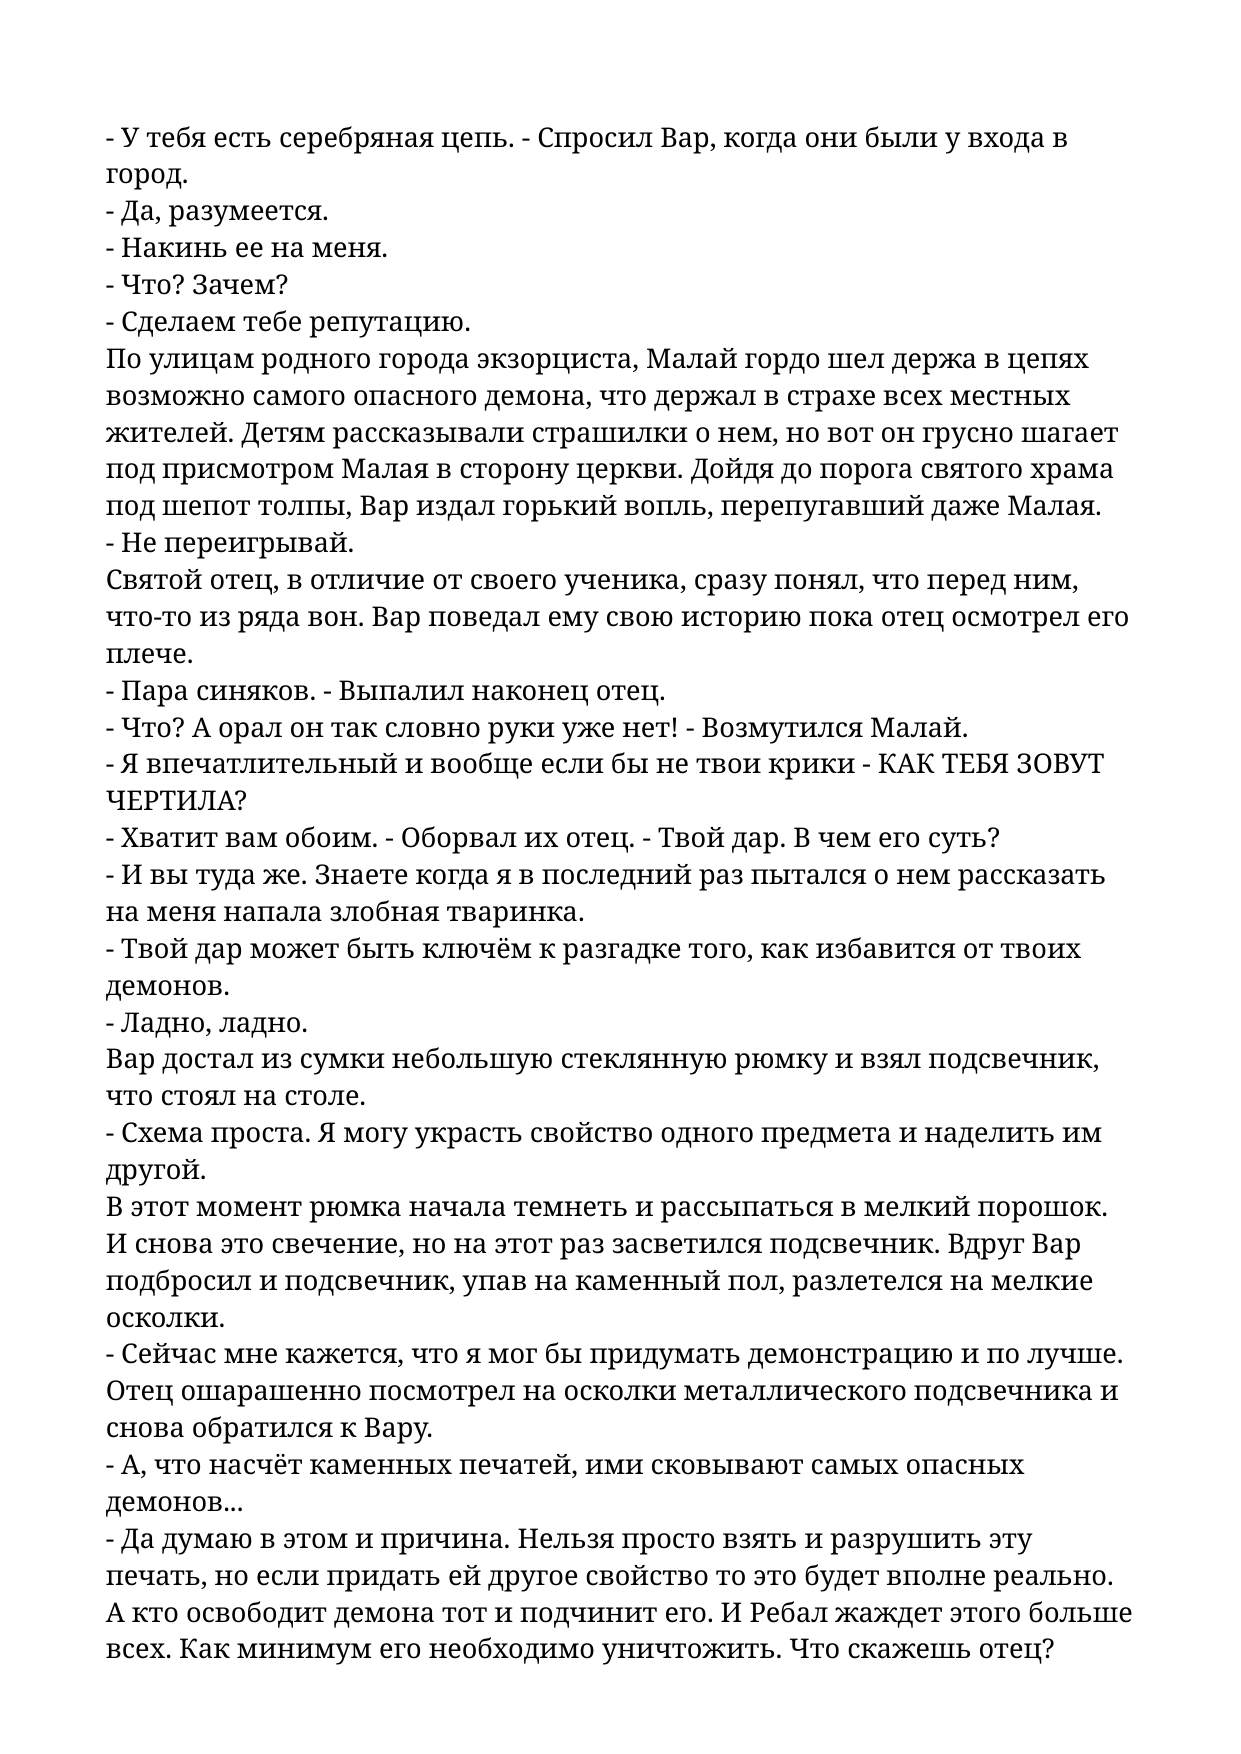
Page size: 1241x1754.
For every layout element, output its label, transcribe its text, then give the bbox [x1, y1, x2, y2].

text - У тебя есть серебряная цепь. - Спросил Вар, когда они были у входа в город. - Да, разумеется. - Накинь ее на меня. - Что? Зачем? - Сделаем тебе репутацию. По улицам родного города экзорциста, Малай гордо шел держа в цепях возможно самого опасного демона, что держал в страхе всех местных жителей. Детям рассказывали страшилки о нем, но вот он грусно шагает под присмотром Малая в сторону церкви. Дойдя до порога святого храма под шепот толпы, Вар издал горький вопль, перепугавший даже Малая. - Не переигрывай. Святой отец, в отличие от своего ученика, сразу понял, что перед ним, что-то из ряда вон. Вар поведал ему свою историю пока отец осмотрел его плече. - Пара синяков. - Выпалил наконец отец. - Что? А орал он так словно руки уже нет! - Возмутился Малай. - Я впечатлительный и вообще если бы не твои крики - КАК ТЕБЯ ЗОВУТ ЧЕРТИЛА? - Хватит вам обоим. - Оборвал их отец. - Твой дар. В чем его суть? - И вы туда же. Знаете когда я в последний раз пытался о нем рассказать на меня напала злобная тваринка. - Твой дар может быть ключём к разгадке того, как избавится от твоих демонов. - Ладно, ладно. Вар достал из сумки небольшую стеклянную рюмку и взял подсвечник, что стоял на столе. - Схема проста. Я могу украсть свойство одного предмета и наделить им другой. В этот момент рюмка начала темнеть и рассыпаться в мелкий порошок. И снова это свечение, но на этот раз засветился подсвечник. Вдруг Вар подбросил и подсвечник, упав на каменный пол, разлетелся на мелкие осколки. - Сейчас мне кажется, что я мог бы придумать демонстрацию и по лучше. Отец ошарашенно посмотрел на осколки металлического подсвечника и снова обратился к Вару. - А, что насчёт каменных печатей, ими сковывают самых опасных демонов... - Да думаю в этом и причина. Нельзя просто взять и разрушить эту печать, но если придать ей другое свойство то это будет вполне реально. А кто освободит демона тот и подчинит его. И Ребал жаждет этого больше всех. Как минимум его необходимо уничтожить. Что скажешь отец? [106, 118, 1137, 1667]
